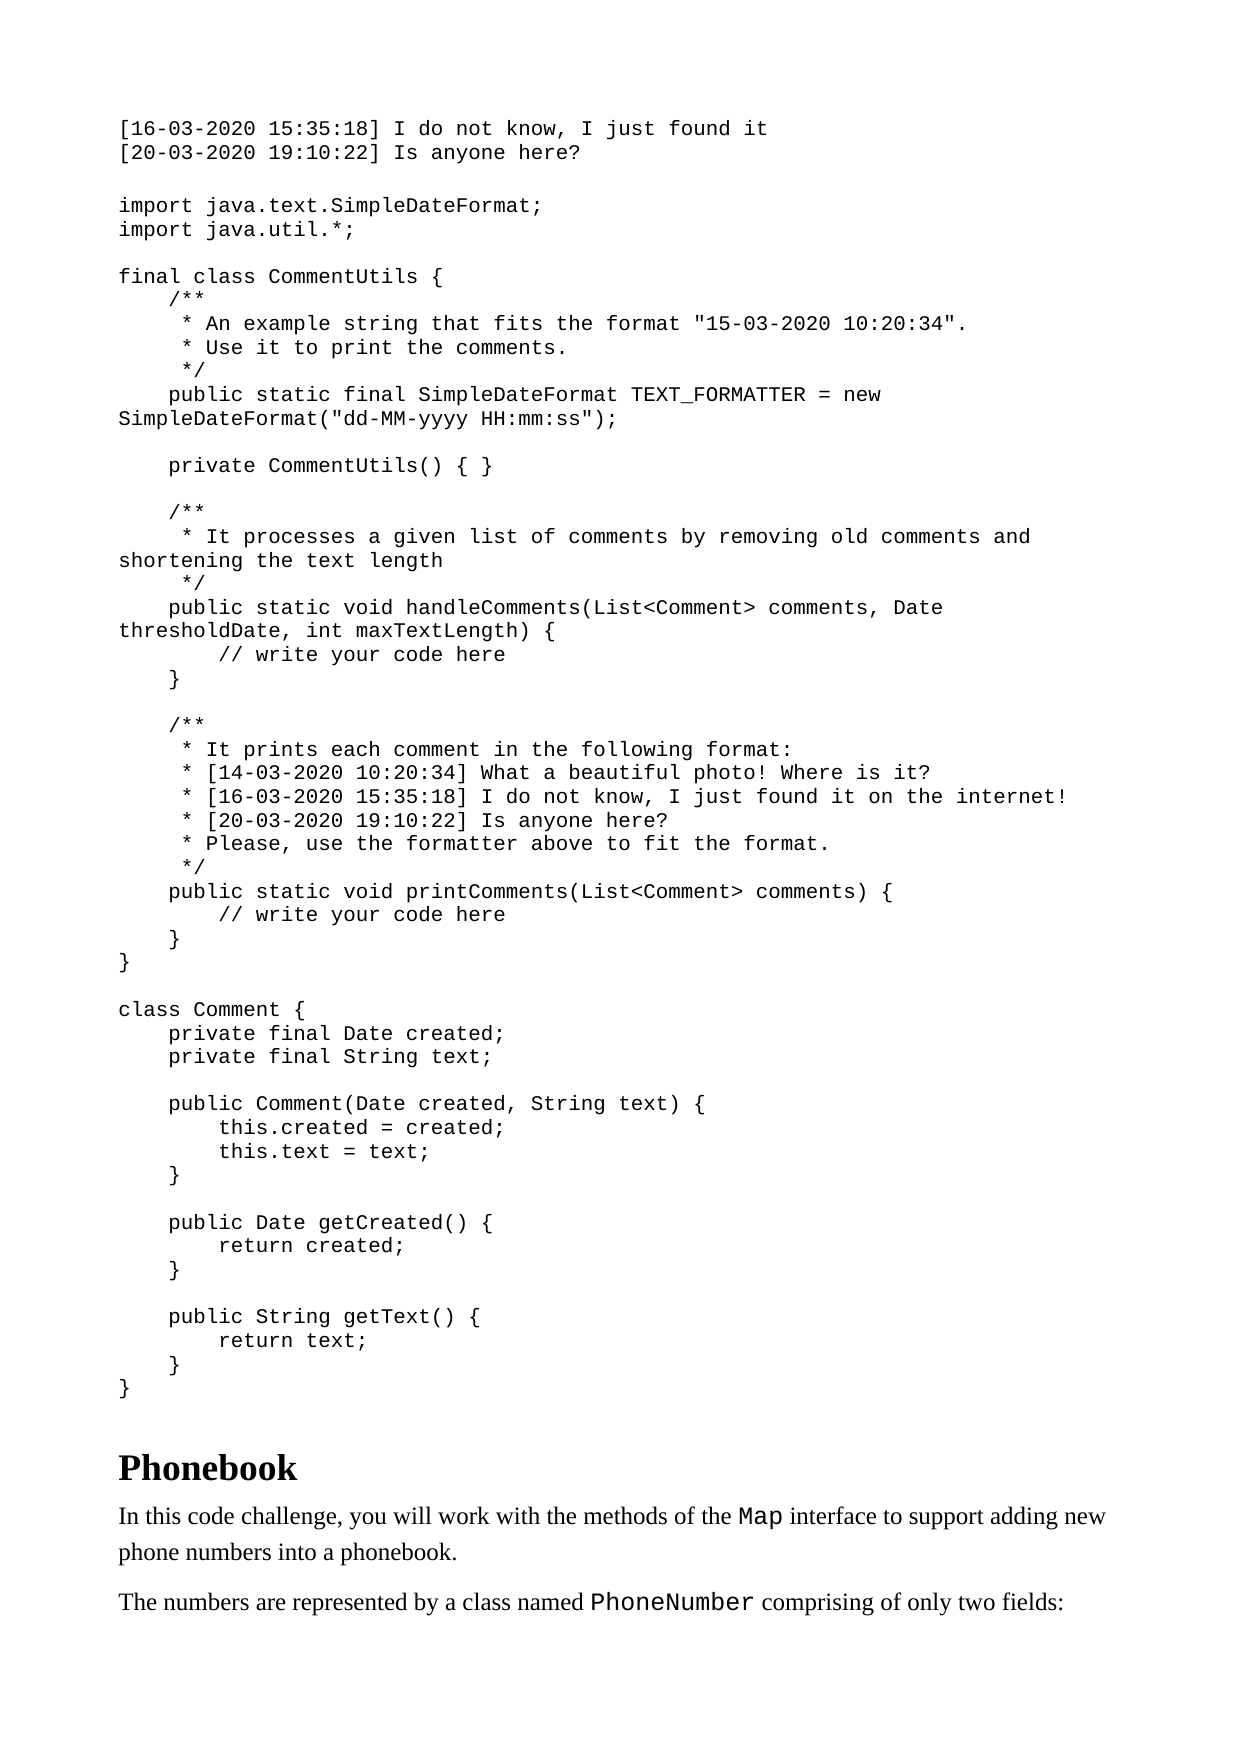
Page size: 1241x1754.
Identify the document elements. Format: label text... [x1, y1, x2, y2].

text // write your code here [118, 904, 1122, 928]
text /** [118, 715, 1122, 739]
text import java.util.*; [118, 218, 1122, 242]
text */ [118, 857, 1122, 881]
text * [14-03-2020 10:20:34] What a beautiful photo! Where is it? [118, 762, 1122, 786]
text } [118, 1353, 1122, 1377]
text The numbers are represented by a class named PhoneNumber comprising of only two fields: [118, 1587, 1122, 1617]
text public static final SimpleDateFormat TEXT_FORMATTER = new SimpleDateFormat("dd-MM-yyyy HH:mm:ss"); [118, 384, 1122, 431]
text private final String text; [118, 1046, 1122, 1070]
text private final Date created; [118, 1022, 1122, 1046]
text this.text = text; [118, 1141, 1122, 1164]
text } [118, 1377, 1122, 1401]
text private CommentUtils() { } [118, 455, 1122, 479]
text * An example string that fits the format "15-03-2020 10:20:34". [118, 313, 1122, 337]
text } [118, 1164, 1122, 1188]
subtitle Phonebook [118, 1445, 1122, 1488]
text * [16-03-2020 15:35:18] I do not know, I just found it on the internet! [118, 786, 1122, 810]
text } [118, 668, 1122, 691]
text } [118, 952, 1122, 975]
text * [20-03-2020 19:10:22] Is anyone here? [118, 810, 1122, 833]
text In this code challenge, you will work with the methods of the Map interface to support adding new phone numbers into a phonebook. [118, 1501, 1122, 1566]
text } [118, 928, 1122, 952]
text class Comment { [118, 999, 1122, 1022]
text */ [118, 573, 1122, 597]
text * Use it to print the comments. [118, 337, 1122, 360]
text return text; [118, 1330, 1122, 1353]
text public String getText() { [118, 1306, 1122, 1330]
text [20-03-2020 19:10:22] Is anyone here? [118, 142, 1122, 165]
text // write your code here [118, 644, 1122, 668]
text /** [118, 502, 1122, 526]
text * Please, use the formatter above to fit the format. [118, 833, 1122, 857]
text return created; [118, 1235, 1122, 1259]
text * It processes a given list of comments by removing old comments and shortening the text length [118, 526, 1122, 573]
text public Date getCreated() { [118, 1212, 1122, 1235]
text [16-03-2020 15:35:18] I do not know, I just found it [118, 118, 1122, 142]
text } [118, 1259, 1122, 1283]
text import java.text.SimpleDateFormat; [118, 195, 1122, 218]
text * It prints each comment in the following format: [118, 739, 1122, 762]
text /** [118, 289, 1122, 313]
text public static void handleComments(List<Comment> comments, Date thresholdDate, int maxTextLength) { [118, 597, 1122, 644]
text public static void printComments(List<Comment> comments) { [118, 881, 1122, 904]
text */ [118, 360, 1122, 384]
text public Comment(Date created, String text) { [118, 1093, 1122, 1117]
text this.created = created; [118, 1117, 1122, 1141]
text final class CommentUtils { [118, 266, 1122, 289]
